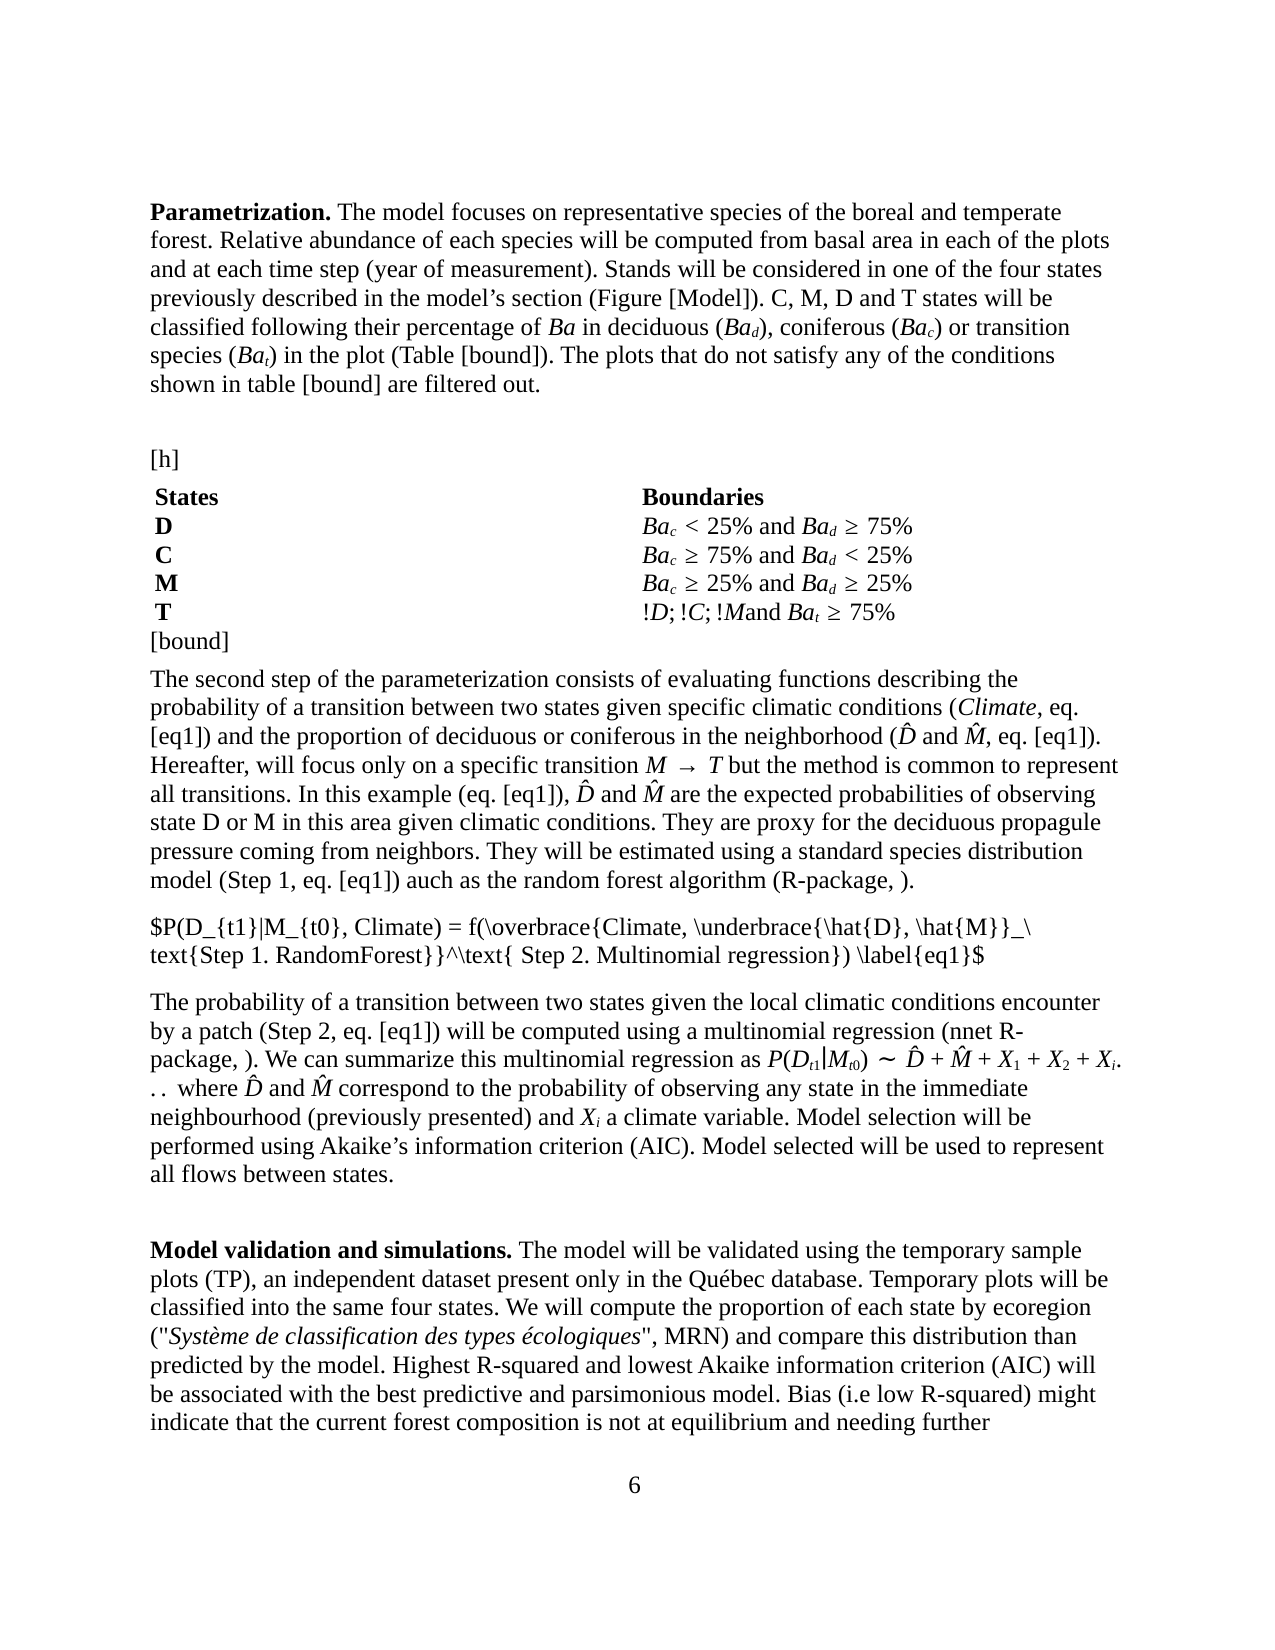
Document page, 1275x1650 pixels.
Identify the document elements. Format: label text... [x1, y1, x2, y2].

table_header Boundaries [638, 482, 1125, 511]
text Parametrization. The model focuses on representative species of the boreal and temperate forest. Relative abundance of each species will be computed from basal area in each of the plots and at each time step (year of measurement). Stands will be considered in one of the four states previously described in the model’s section (Figure [Model]). C, M, D and T states will be classified following their percentage of Ba in deciduous (Bad), coniferous (Bac) or transition species (Bat) in the plot (Table [bound]). The plots that do not satisfy any of the conditions shown in table [bound] are filtered out. [150, 197, 1125, 427]
text The probability of a transition between two states given the local climatic conditions encounter by a patch (Step 2, eq. [eq1]) will be computed using a multinomial regression (nnet R-package, ). We can summarize this multinomial regression as P(Dt1∣Mt0) ∼ D̂ + M̂ + X1 + X2 + Xi. . . where D̂ and M̂ correspond to the probability of observing any state in the immediate neighbourhood (previously presented) and Xi a climate variable. Model selection will be performed using Akaike’s information criterion (AIC). Model selected will be used to represent all flows between states. [150, 987, 1125, 1217]
table_cell Bac ≥ 75% and Bad < 25% [638, 540, 1125, 568]
text [bound] [150, 626, 1125, 655]
table_header States [150, 482, 637, 511]
table_cell Bac ≥ 25% and Bad ≥ 25% [638, 569, 1125, 597]
table_cell D [150, 511, 637, 540]
text [h] [150, 444, 1125, 473]
text Model validation and simulations. The model will be validated using the temporary sample plots (TP), an independent dataset present only in the Québec database. Temporary plots will be classified into the same four states. We will compute the proportion of each state by ecoregion ("Système de classification des types écologiques", MRN) and compare this distribution than predicted by the model. Highest R-squared and lowest Akaike information criterion (AIC) will be associated with the best predictive and parsimonious model. Bias (i.e low R-squared) might indicate that the current forest composition is not at equilibrium and needing further [150, 1235, 1125, 1436]
table_cell Bac < 25% and Bad ≥ 75% [638, 511, 1125, 540]
text The second step of the parameterization consists of evaluating functions describing the probability of a transition between two states given specific climatic conditions (Climate, eq. [eq1]) and the proportion of deciduous or coniferous in the neighborhood (D̂ and M̂, eq. [eq1]). Hereafter, will focus only on a specific transition M → T but the method is common to represent all transitions. In this example (eq. [eq1]), D̂ and M̂ are the expected probabilities of observing state D or M in this area given climatic conditions. They are proxy for the deciduous propagule pressure coming from neighbors. They will be estimated using a standard species distribution model (Step 1, eq. [eq1]) auch as the random forest algorithm (R-package, ). [150, 664, 1125, 894]
table_cell C [150, 540, 637, 568]
table_cell T [150, 597, 637, 626]
table_cell !D; !C; !Mand Bat ≥ 75% [638, 597, 1125, 626]
text $P(D_{t1}|M_{t0}, Climate) = f(\overbrace{Climate, \underbrace{\hat{D}, \hat{M}}_\text{Step 1. RandomForest}}^\text{ Step 2. Multinomial regression}) \label{eq1}$ [150, 912, 1125, 969]
table_cell M [150, 569, 637, 597]
